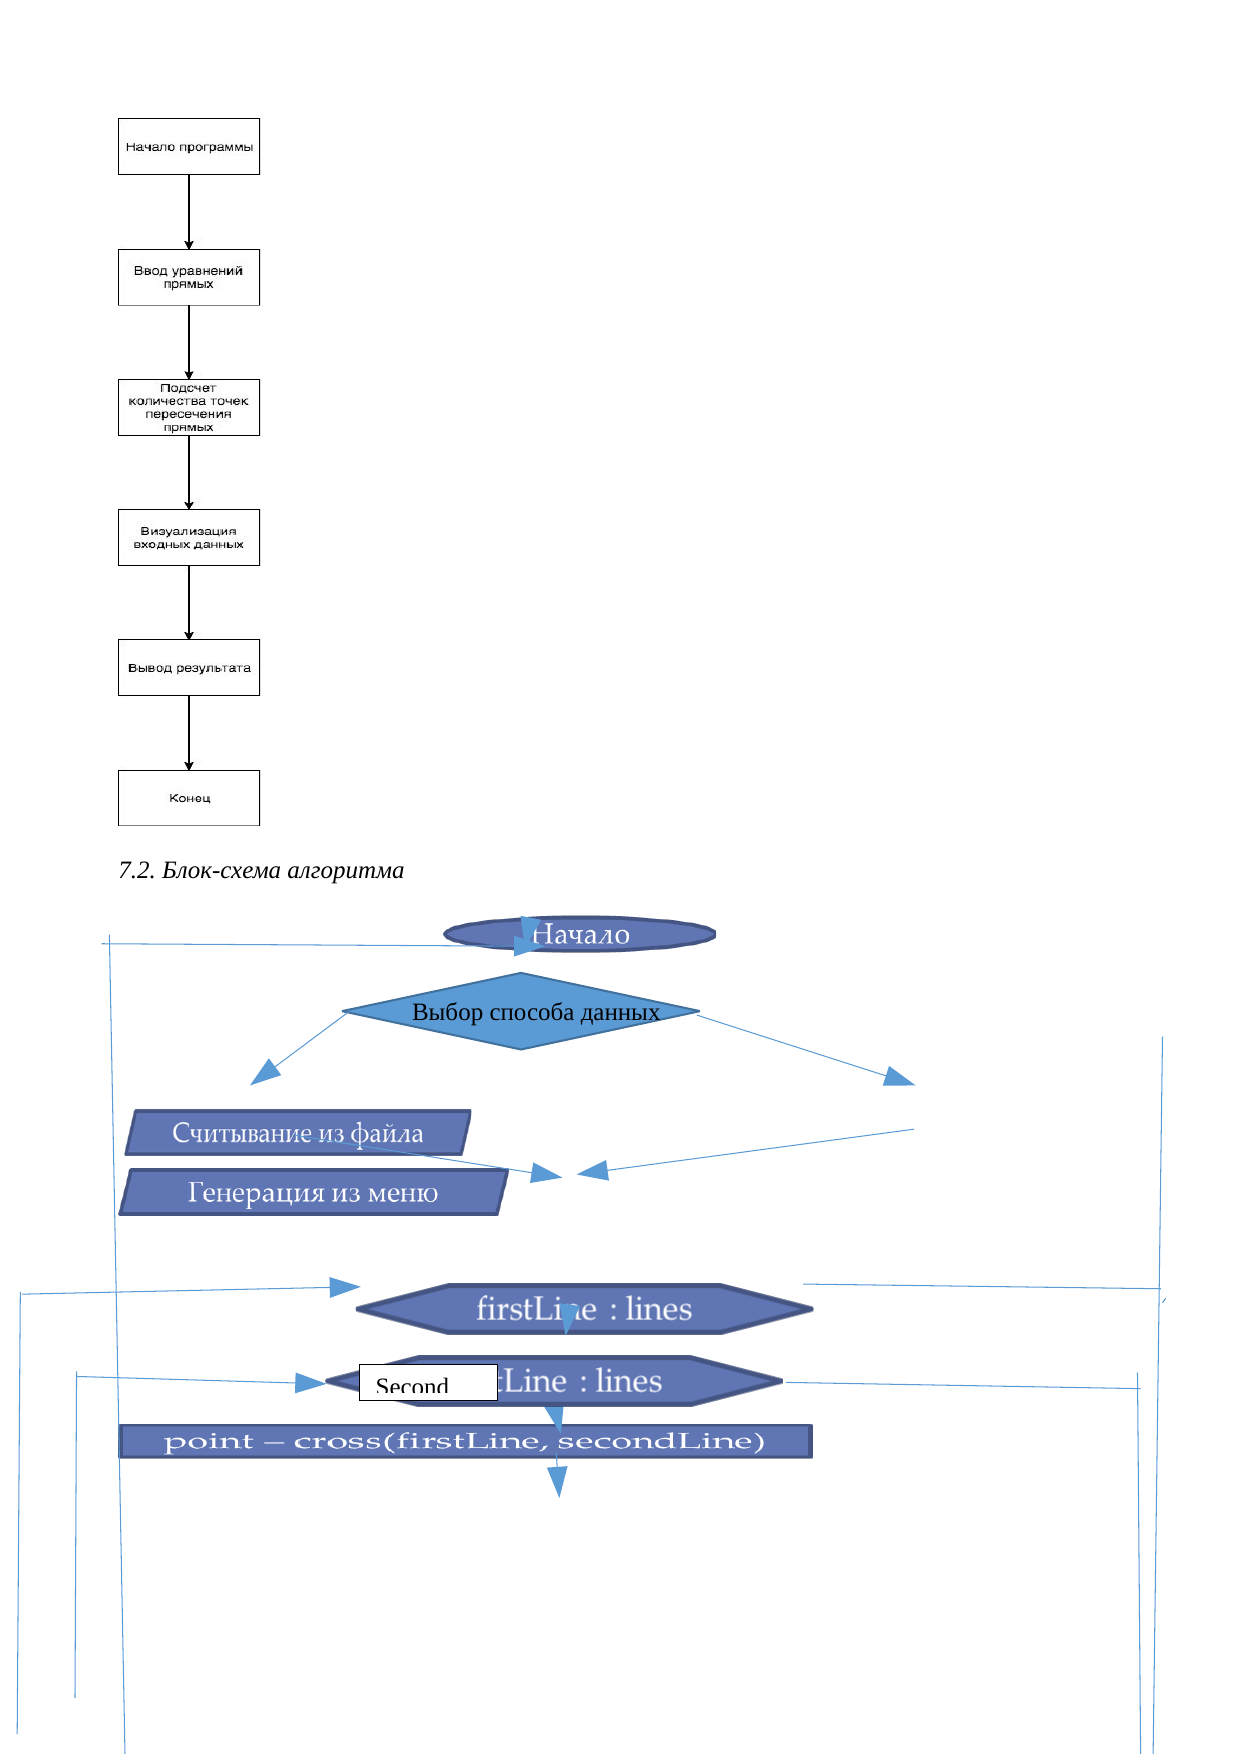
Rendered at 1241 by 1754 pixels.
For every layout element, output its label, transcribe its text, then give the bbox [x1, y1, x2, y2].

text Выбор способа данных [644, 997, 1122, 1026]
text Выбор способа данных [332, 1014, 401, 1026]
text Выбор способа данных [118, 997, 398, 1026]
text Second [375, 1372, 482, 1393]
text Выбор способа данных [641, 1014, 725, 1026]
text 7.2. Блок-схема алгоритма [118, 855, 1122, 883]
